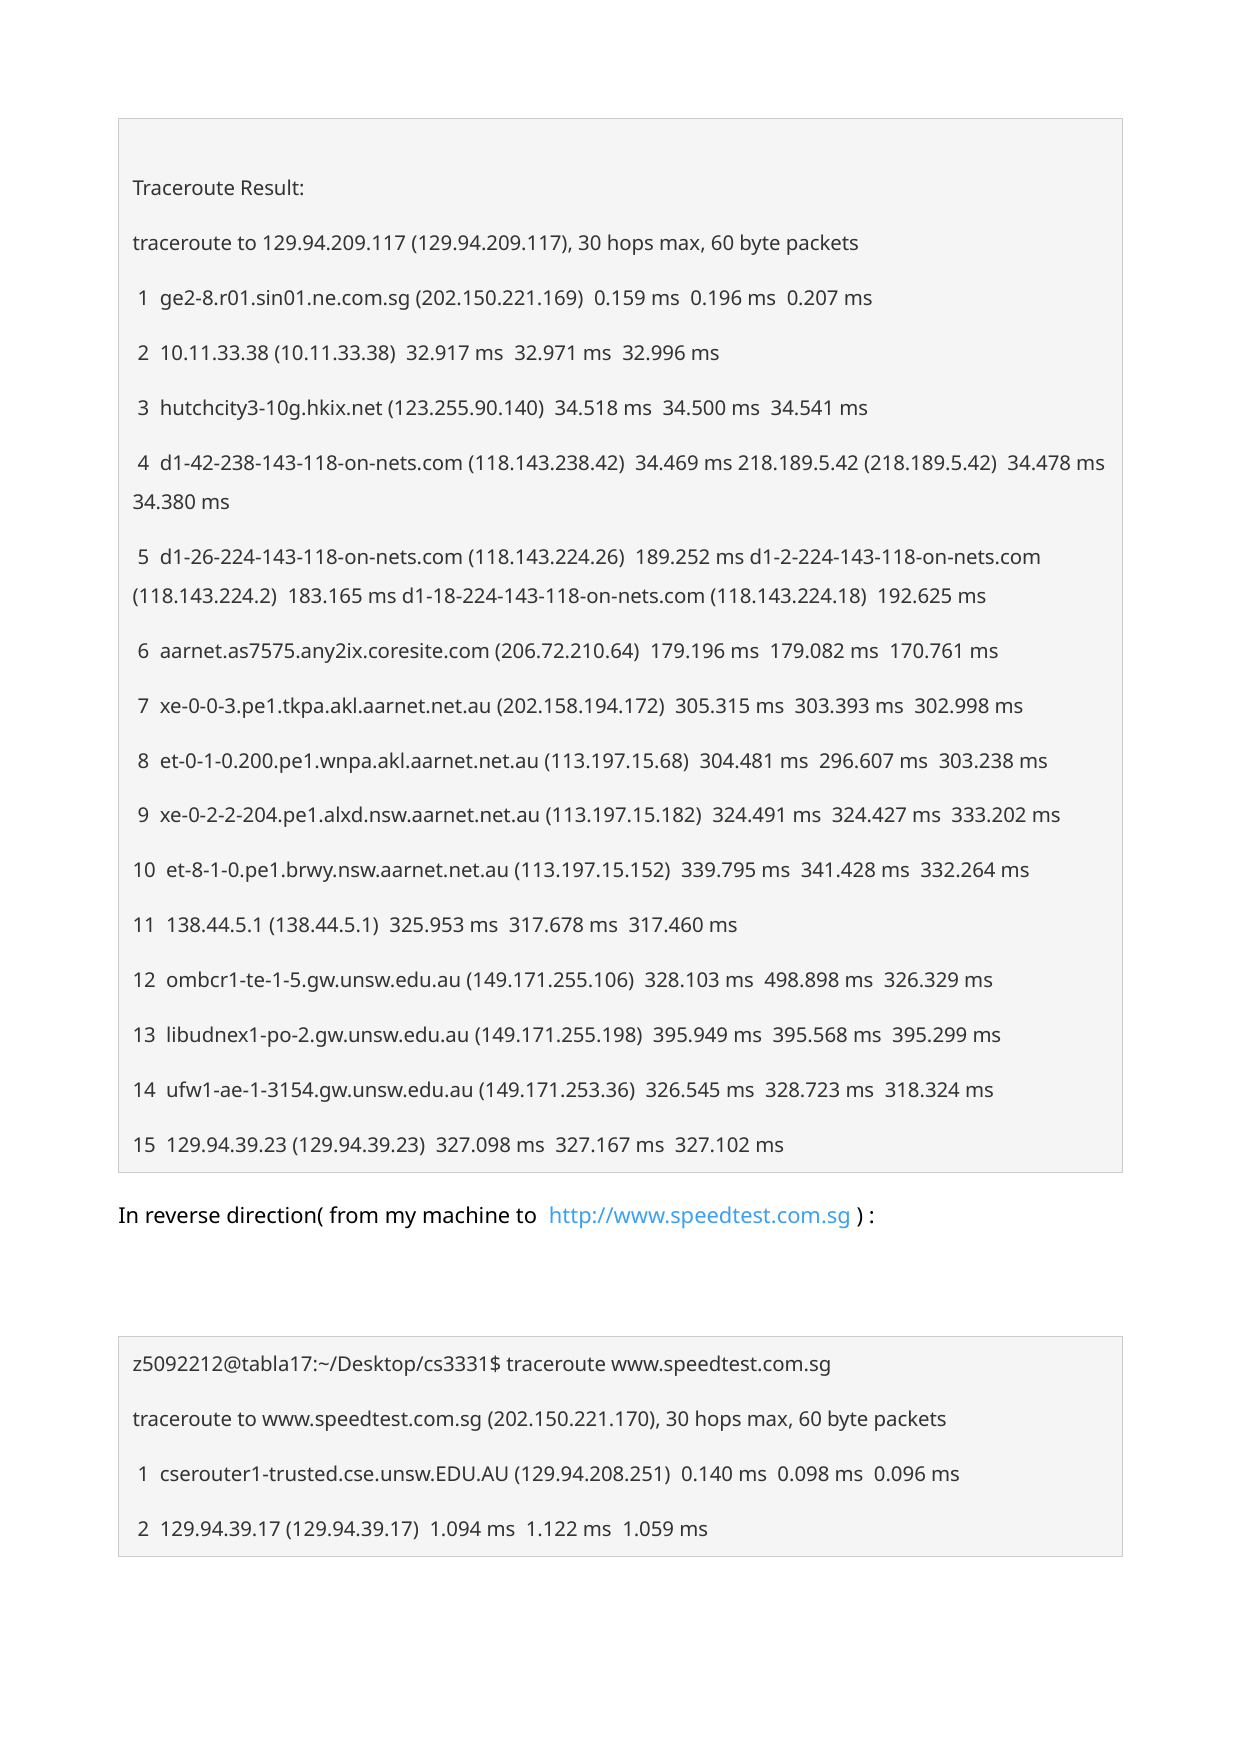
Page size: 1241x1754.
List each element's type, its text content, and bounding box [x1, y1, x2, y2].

text 8 et-0-1-0.200.pe1.wnpa.akl.aarnet.net.au (113.197.15.68) 304.481 ms 296.607 ms 303.238 ms [119, 732, 1122, 774]
text 15 129.94.39.23 (129.94.39.23) 327.098 ms 327.167 ms 327.102 ms [119, 1116, 1122, 1172]
text traceroute to www.speedtest.com.sg (202.150.221.170), 30 hops max, 60 byte packets [119, 1391, 1122, 1433]
text 5 d1-26-224-143-118-on-nets.com (118.143.224.26) 189.252 ms d1-2-224-143-118-on-nets.com (118.143.224.2) 183.165 ms d1-18-224-143-118-on-nets.com (118.143.224.18) 192.625 ms [119, 528, 1122, 609]
text 2 129.94.39.17 (129.94.39.17) 1.094 ms 1.122 ms 1.059 ms [119, 1501, 1122, 1556]
text 2 10.11.33.38 (10.11.33.38) 32.917 ms 32.971 ms 32.996 ms [119, 324, 1122, 366]
text 11 138.44.5.1 (138.44.5.1) 325.953 ms 317.678 ms 317.460 ms [119, 897, 1122, 939]
text 14 ufw1-ae-1-3154.gw.unsw.edu.au (149.171.253.36) 326.545 ms 328.723 ms 318.324 ms [119, 1061, 1122, 1103]
text 13 libudnex1-po-2.gw.unsw.edu.au (149.171.255.198) 395.949 ms 395.568 ms 395.299 ms [119, 1007, 1122, 1048]
text z5092212@tabla17:~/Desktop/cs3331$ traceroute www.speedtest.com.sg [119, 1337, 1122, 1378]
text traceroute to 129.94.209.117 (129.94.209.117), 30 hops max, 60 byte packets [119, 214, 1122, 256]
text 7 xe-0-0-3.pe1.tkpa.akl.aarnet.net.au (202.158.194.172) 305.315 ms 303.393 ms 302.998 ms [119, 677, 1122, 719]
text 1 ge2-8.r01.sin01.ne.com.sg (202.150.221.169) 0.159 ms 0.196 ms 0.207 ms [119, 269, 1122, 311]
text 6 aarnet.as7575.any2ix.coresite.com (206.72.210.64) 179.196 ms 179.082 ms 170.761 ms [119, 622, 1122, 664]
text 12 ombcr1-te-1-5.gw.unsw.edu.au (149.171.255.106) 328.103 ms 498.898 ms 326.329 ms [119, 952, 1122, 993]
text In reverse direction( from my machine to http://www.speedtest.com.sg ) : [118, 1199, 1122, 1229]
text 9 xe-0-2-2-204.pe1.alxd.nsw.aarnet.net.au (113.197.15.182) 324.491 ms 324.427 ms 333.202 ms [119, 787, 1122, 829]
text Traceroute Result: [119, 119, 1122, 201]
text 3 hutchcity3-10g.hkix.net (123.255.90.140) 34.518 ms 34.500 ms 34.541 ms [119, 379, 1122, 421]
text 4 d1-42-238-143-118-on-nets.com (118.143.238.42) 34.469 ms 218.189.5.42 (218.189.5.42) 34.478 ms 34.380 ms [119, 434, 1122, 515]
text 1 cserouter1-trusted.cse.unsw.EDU.AU (129.94.208.251) 0.140 ms 0.098 ms 0.096 ms [119, 1446, 1122, 1487]
text 10 et-8-1-0.pe1.brwy.nsw.aarnet.net.au (113.197.15.152) 339.795 ms 341.428 ms 332.264 ms [119, 842, 1122, 884]
